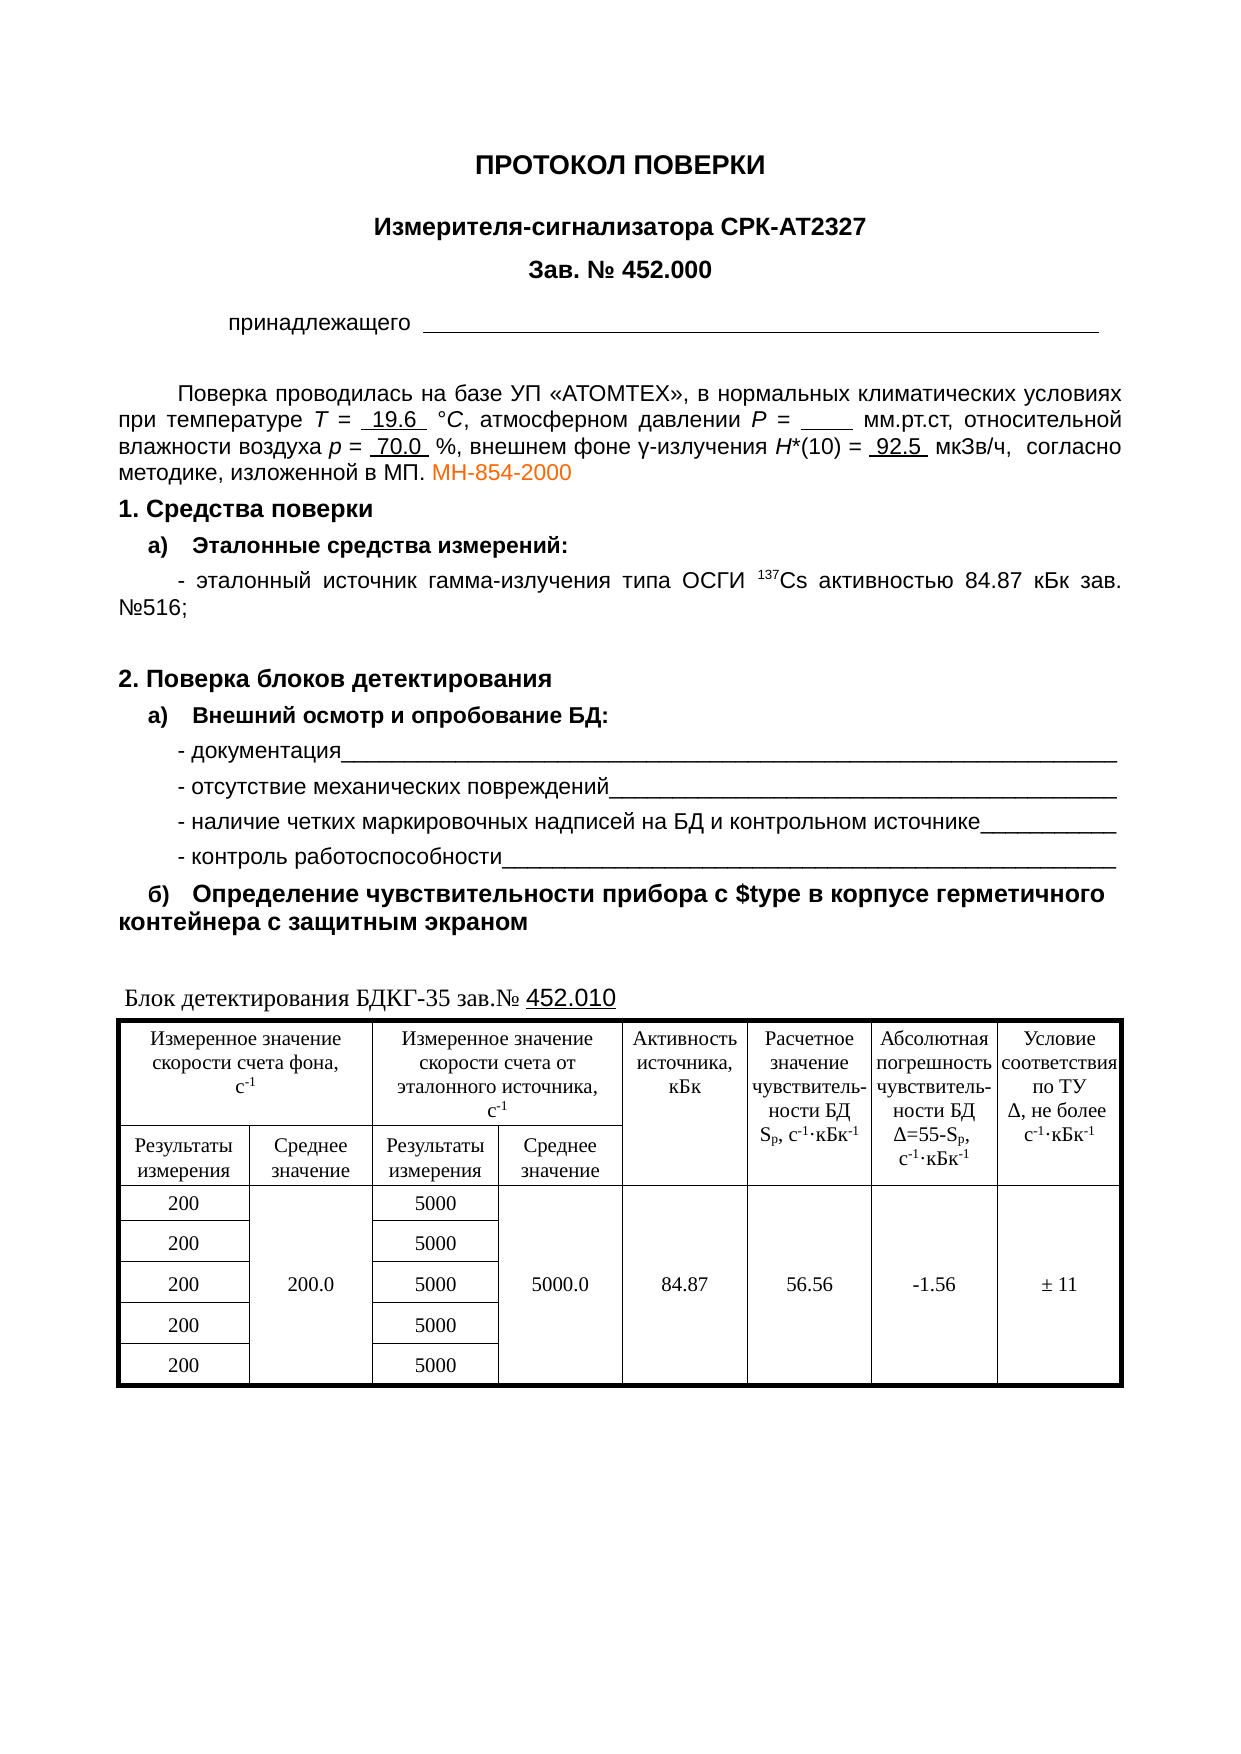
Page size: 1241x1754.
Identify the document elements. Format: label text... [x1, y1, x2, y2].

table_cell 5000.0 [499, 1186, 622, 1383]
table_cell 200 [121, 1344, 249, 1383]
table_cell Условие соответствия по ТУ Δ, не более с-1·кБк-1 [998, 1023, 1119, 1184]
table_cell Среднее значение [499, 1126, 622, 1184]
text - наличие четких маркировочных надписей на БД и контрольном источнике [118, 808, 1122, 834]
table_cell 84.87 [623, 1186, 747, 1383]
table_cell Результаты измерения [121, 1126, 249, 1184]
table_cell 200 [121, 1303, 249, 1342]
table_cell 5000 [373, 1344, 498, 1383]
text а) Внешний осмотр и опробование БД: [118, 702, 1122, 728]
text Измерипринадлежащего . . [118, 307, 1122, 336]
table_cell -1.56 [872, 1186, 997, 1383]
table_cell 56.56 [748, 1186, 871, 1383]
text Измерителя-сигнализатора СРК-АТ2327 [118, 212, 1122, 241]
table_cell Активность источника, кБк [623, 1023, 747, 1184]
table_cell Расчетное значение чувствитель-ности БД Sp, с-1·кБк-1 [748, 1023, 871, 1184]
table_cell 5000 [373, 1303, 498, 1342]
text - контроль работоспособности [118, 843, 1122, 870]
table_cell 5000 [373, 1262, 498, 1302]
table_cell 200 [121, 1221, 249, 1261]
table_cell Абсолютная погрешность чувствитель-ности БД Δ=55-Sp, с-1·кБк-1 [872, 1023, 997, 1184]
text б) Определение чувствительности прибора с $type в корпусе герметичного контейнера с защитным экраном [118, 879, 1122, 936]
table_cell 200.0 [250, 1186, 372, 1383]
table_cell 200 [121, 1262, 249, 1302]
table_cell Среднее значение [250, 1126, 372, 1184]
text ПРОТОКОЛ ПОВЕРКИ [118, 149, 1122, 181]
text 2. Поверка блоков детектирования [118, 664, 1122, 693]
text - документация [118, 737, 1122, 764]
text - отсутствие механических повреждений [118, 773, 1122, 799]
table_cell 5000 [373, 1221, 498, 1261]
table_cell Измеренное значение скорости счета фона, с-1 [121, 1023, 372, 1125]
table_cell ± 11 [998, 1186, 1119, 1383]
text 1. Средства поверки [118, 494, 1122, 523]
text Поверка проводилась на базе УП «АТОМТЕХ», в нормальных климатических условиях при температуре Т = 19.6 °С, атмосферном давлении Р = мм.рт.ст, относительной влажности воздуха р = 70.0 %, внешнем фоне γ-излучения H*(10) = 92.5 мкЗв/ч, согласно методике, изложенной в МП. МН-854-2000 [118, 380, 1122, 485]
text - эталонный источник гамма-излучения типа ОСГИ 137Cs активностью 84.87 кБк зав. №516; [118, 567, 1122, 620]
text Зав. № 452.000 [118, 255, 1122, 284]
table_cell Измеренное значение скорости счета от эталонного источника, с-1 [373, 1023, 622, 1125]
table_cell 5000 [373, 1186, 498, 1220]
text а) Эталонные средства измерений: [118, 532, 1122, 558]
table_cell Результаты измерения [373, 1126, 498, 1184]
table_cell 200 [121, 1186, 249, 1220]
table_header Блок детектирования БДКГ-35 зав.№ 452.010 [118, 978, 1122, 1018]
